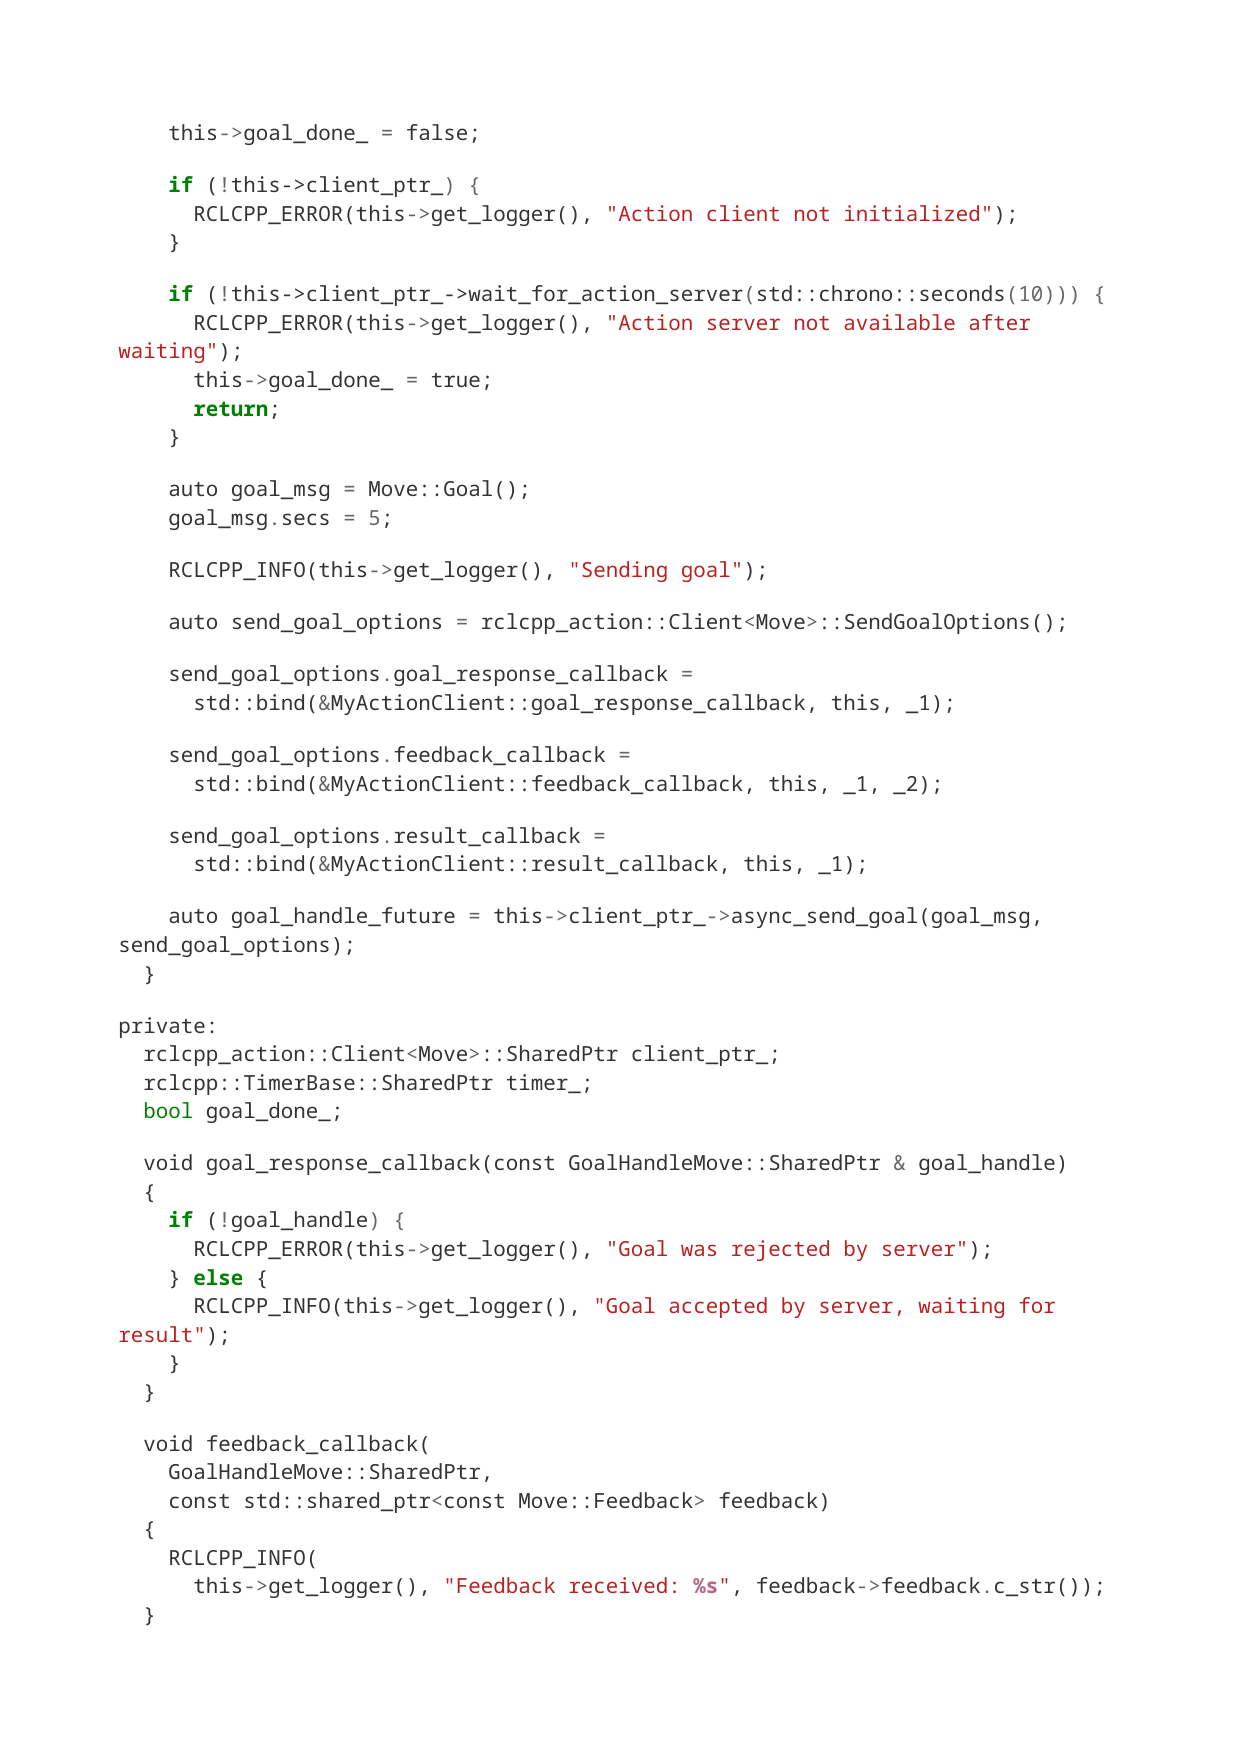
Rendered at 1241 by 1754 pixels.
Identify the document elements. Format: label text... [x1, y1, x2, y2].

text GoalHandleMove::SharedPtr, [118, 1457, 1122, 1486]
text RCLCPP_ERROR(this->get_logger(), "Action server not available after waiting"); [118, 308, 1122, 365]
text RCLCPP_ERROR(this->get_logger(), "Goal was rejected by server"); [118, 1234, 1122, 1263]
text send_goal_options.feedback_callback = [118, 740, 1122, 769]
text send_goal_options.goal_response_callback = [118, 659, 1122, 688]
text void feedback_callback( [118, 1429, 1122, 1457]
text this->goal_done_ = true; [118, 365, 1122, 394]
text auto goal_msg = Move::Goal(); [118, 474, 1122, 503]
text send_goal_options.result_callback = [118, 821, 1122, 849]
text RCLCPP_ERROR(this->get_logger(), "Action client not initialized"); [118, 199, 1122, 227]
text } [118, 959, 1122, 987]
text if (!this->client_ptr_) { [118, 170, 1122, 199]
text std::bind(&MyActionClient::feedback_callback, this, _1, _2); [118, 769, 1122, 797]
text { [118, 1514, 1122, 1543]
text } [118, 1348, 1122, 1377]
text rclcpp_action::Client<Move>::SharedPtr client_ptr_; [118, 1039, 1122, 1068]
text private: [118, 1011, 1122, 1039]
text RCLCPP_INFO(this->get_logger(), "Goal accepted by server, waiting for result"); [118, 1291, 1122, 1348]
text goal_msg.secs = 5; [118, 503, 1122, 531]
text auto send_goal_options = rclcpp_action::Client<Move>::SendGoalOptions(); [118, 607, 1122, 636]
text this->goal_done_ = false; [118, 118, 1122, 147]
text bool goal_done_; [118, 1096, 1122, 1125]
text std::bind(&MyActionClient::goal_response_callback, this, _1); [118, 688, 1122, 717]
text rclcpp::TimerBase::SharedPtr timer_; [118, 1068, 1122, 1096]
text RCLCPP_INFO( [118, 1543, 1122, 1572]
text void goal_response_callback(const GoalHandleMove::SharedPtr & goal_handle) [118, 1148, 1122, 1177]
text const std::shared_ptr<const Move::Feedback> feedback) [118, 1486, 1122, 1514]
text } [118, 227, 1122, 256]
text { [118, 1177, 1122, 1206]
text auto goal_handle_future = this->client_ptr_->async_send_goal(goal_msg, send_goal_options); [118, 902, 1122, 959]
text } else { [118, 1263, 1122, 1291]
text } [118, 1377, 1122, 1405]
text } [118, 1600, 1122, 1629]
text } [118, 422, 1122, 451]
text return; [118, 394, 1122, 422]
text RCLCPP_INFO(this->get_logger(), "Sending goal"); [118, 555, 1122, 584]
text if (!goal_handle) { [118, 1206, 1122, 1234]
text if (!this->client_ptr_->wait_for_action_server(std::chrono::seconds(10))) { [118, 279, 1122, 308]
text this->get_logger(), "Feedback received: %s", feedback->feedback.c_str()); [118, 1572, 1122, 1600]
text std::bind(&MyActionClient::result_callback, this, _1); [118, 849, 1122, 878]
